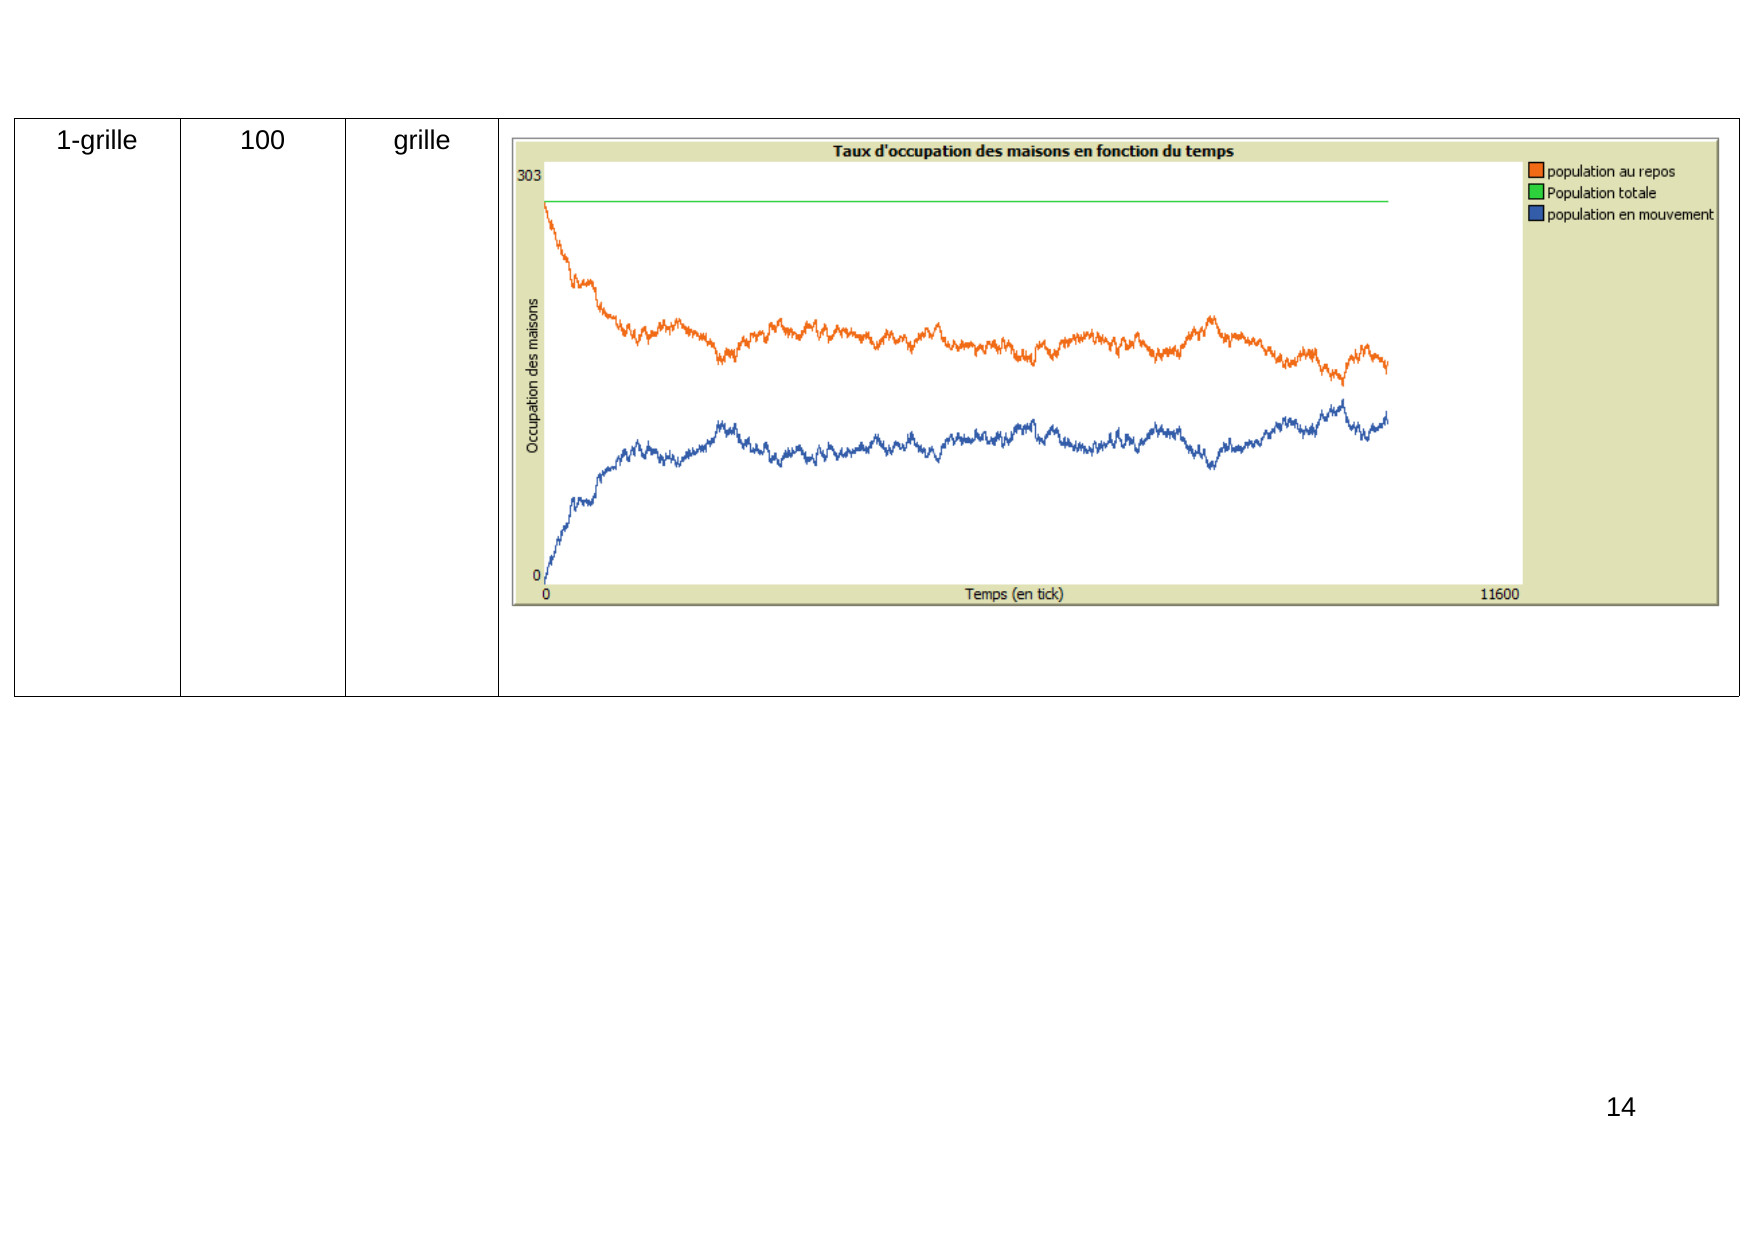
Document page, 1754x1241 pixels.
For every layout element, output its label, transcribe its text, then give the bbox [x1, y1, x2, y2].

picture [504, 123, 1734, 621]
table_cell 1-grille [15, 119, 180, 696]
table_cell grille [346, 119, 498, 696]
table_cell 100 [181, 119, 345, 696]
table_cell [499, 119, 1739, 696]
